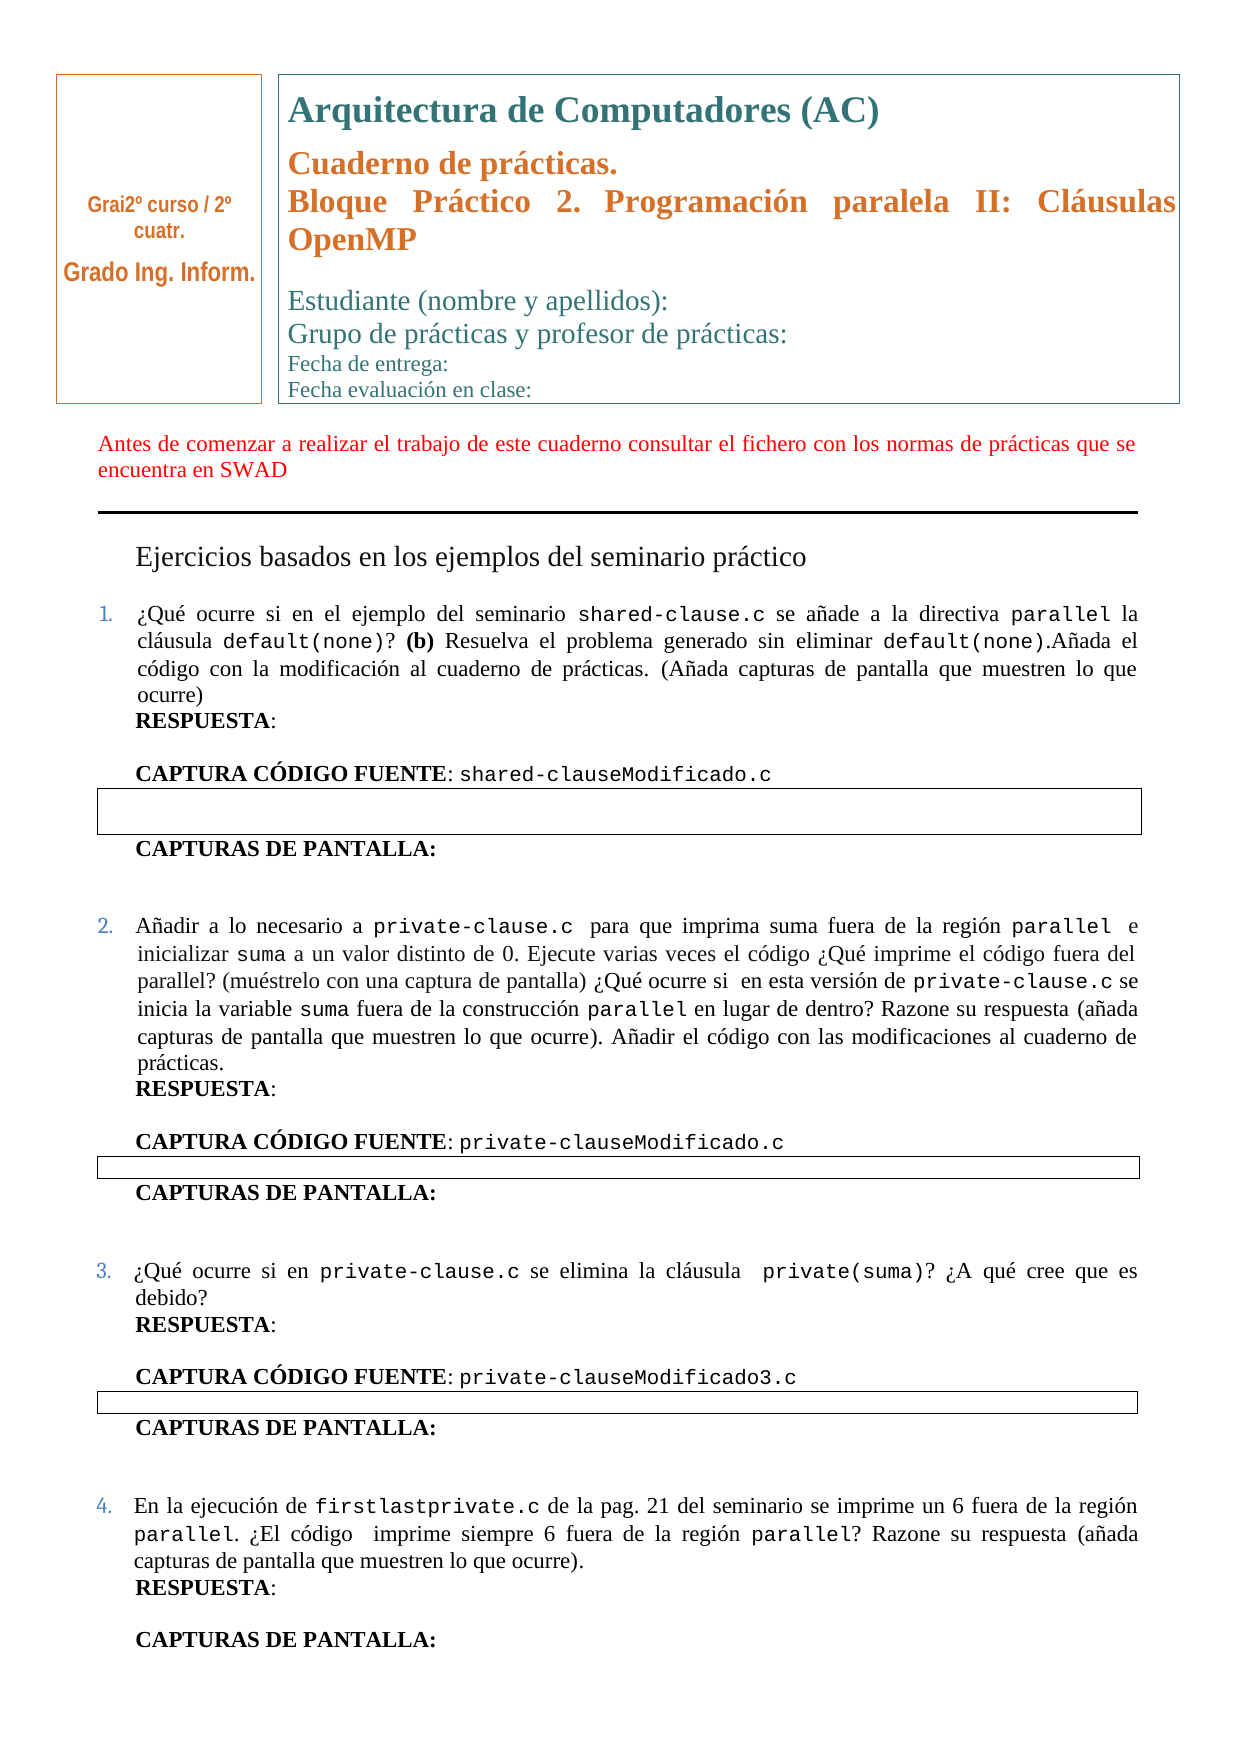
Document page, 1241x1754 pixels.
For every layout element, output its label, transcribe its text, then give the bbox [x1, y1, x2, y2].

table_header [98, 1392, 1137, 1413]
table_header [262, 74, 278, 403]
list En la ejecución de firstlastprivate.c de la pag. 21 del seminario se imprime un 6 fuera de la región parallel. ¿El código imprime siempre 6 fuera de la región parallel? Razone su respuesta (añada capturas de pantalla que muestren lo que ocurre). [96, 1492, 1138, 1574]
text CAPTURA CÓDIGO FUENTE: shared-clauseModificado.c [135, 760, 1138, 788]
table_header [98, 789, 1141, 833]
text CAPTURAS DE PANTALLA: [135, 1179, 1138, 1205]
text CAPTURA CÓDIGO FUENTE: private-clauseModificado.c [135, 1128, 1138, 1156]
text RESPUESTA: [135, 1075, 1138, 1102]
table_header Arquitectura de Computadores (AC) Cuaderno de prácticas. Bloque Práctico 2. Programación paralela II: Cláusulas OpenMP Estudiante (nombre y apellidos): Grupo de prácticas y profesor de prácticas: Fecha de entrega: Fecha evaluación en clase: [279, 75, 1179, 403]
text CAPTURAS DE PANTALLA: [135, 1626, 1138, 1653]
text CAPTURAS DE PANTALLA: [135, 835, 1138, 861]
text Antes de comenzar a realizar el trabajo de este cuaderno consultar el fichero con los normas de prácticas que se encuentra en SWAD [98, 430, 1138, 483]
text RESPUESTA: [135, 1311, 1138, 1337]
table_header Grai2º curso / 2º cuatr. Grado Ing. Inform. [57, 75, 261, 403]
text RESPUESTA: [135, 708, 1138, 734]
list Añadir a lo necesario a private-clause.c para que imprima suma fuera de la región parallel e inicializar suma a un valor distinto de 0. Ejecute varias veces el código ¿Qué imprime el código fuera del parallel? (muéstrelo con una captura de pantalla) ¿Qué ocurre si en esta versión de private-clause.c se inicia la variable suma fuera de la construcción parallel en lugar de dentro? Razone su respuesta (añada capturas de pantalla que muestren lo que ocurre). Añadir el código con las modificaciones al cuaderno de prácticas. [98, 912, 1138, 1075]
list ¿Qué ocurre si en el ejemplo del seminario shared-clause.c se añade a la directiva parallel la cláusula default(none)? (b) Resuelva el problema generado sin eliminar default(none).Añada el código con la modificación al cuaderno de prácticas. (Añada capturas de pantalla que muestren lo que ocurre) [99, 600, 1138, 708]
text CAPTURA CÓDIGO FUENTE: private-clauseModificado3.c [135, 1363, 1138, 1391]
table_header [98, 1157, 1139, 1178]
list ¿Qué ocurre si en private-clause.c se elimina la cláusula private(suma)? ¿A qué cree que es debido? [96, 1257, 1138, 1311]
text CAPTURAS DE PANTALLA: [135, 1414, 1138, 1441]
subtitle Ejercicios basados en los ejemplos del seminario práctico [98, 539, 1138, 573]
text RESPUESTA: [135, 1574, 1138, 1600]
